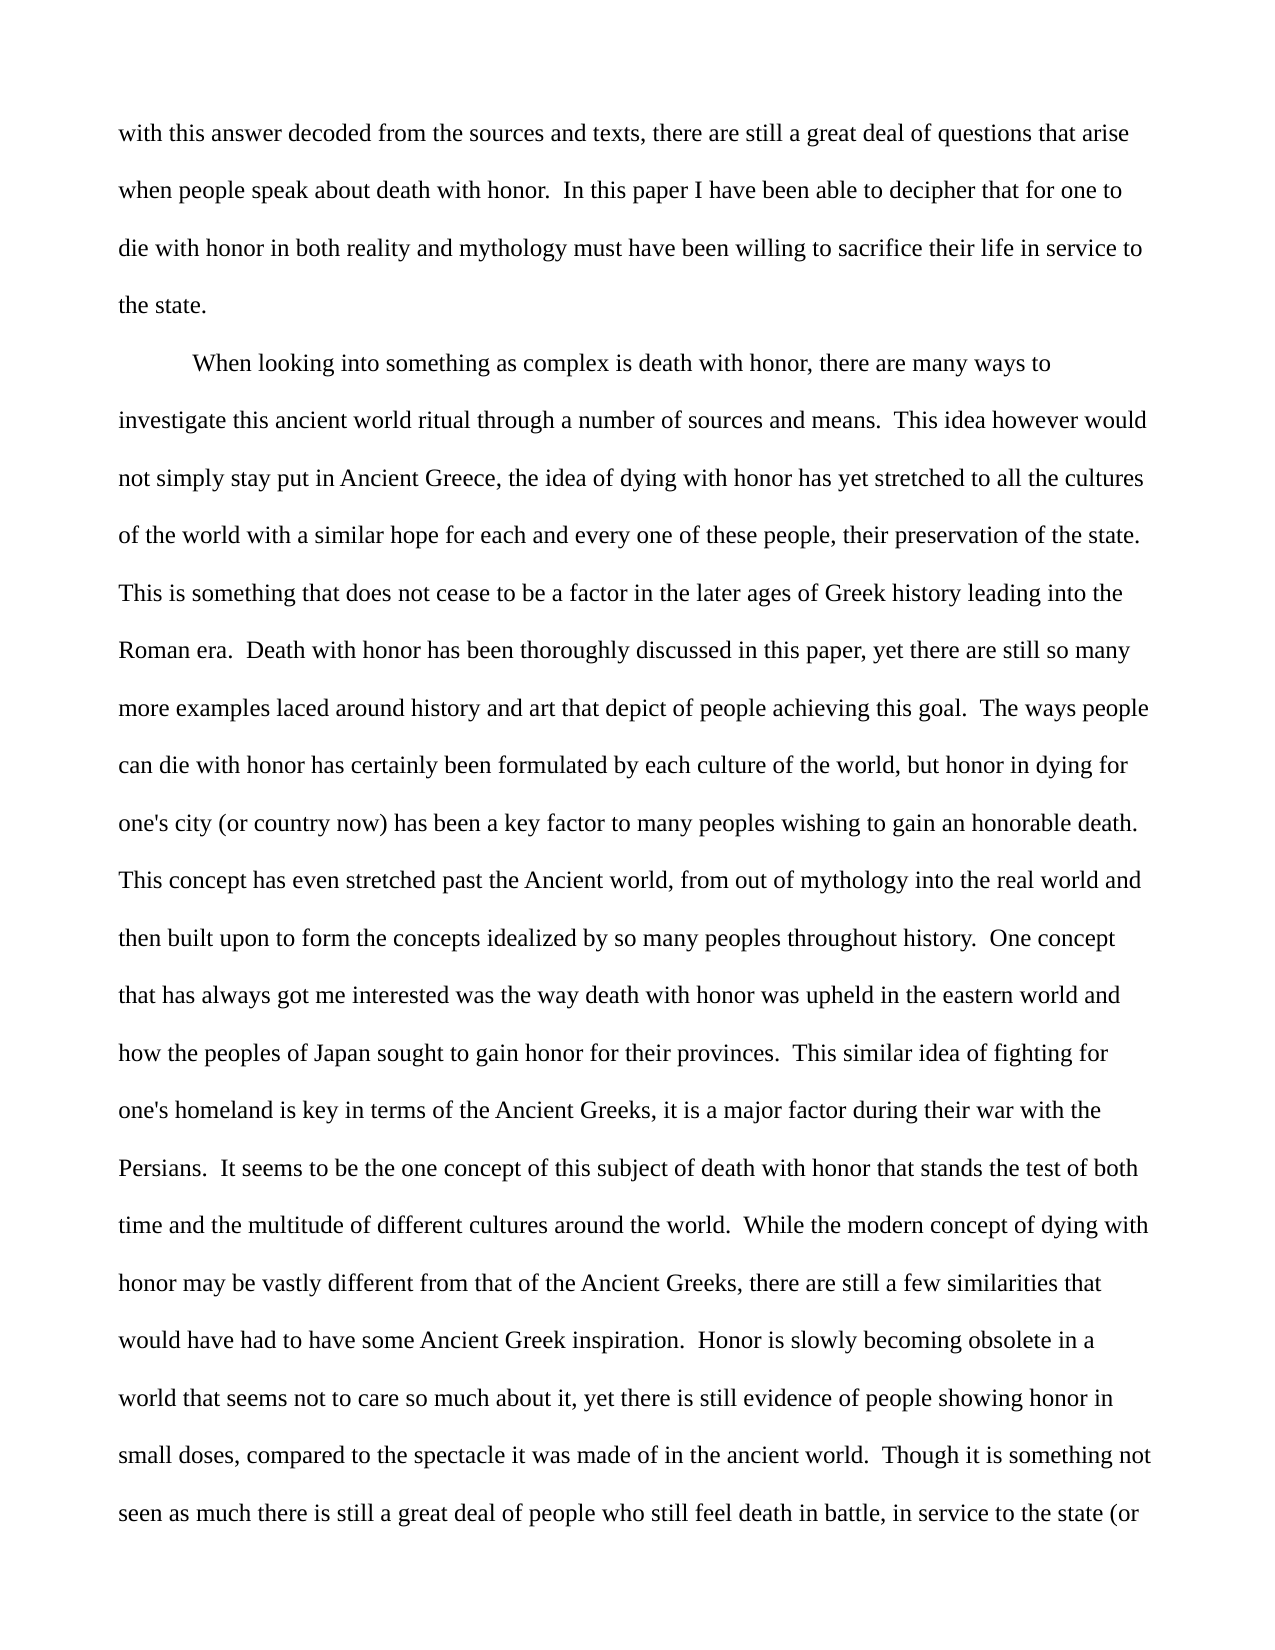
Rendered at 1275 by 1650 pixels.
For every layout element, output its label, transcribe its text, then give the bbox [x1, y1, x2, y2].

text When looking into something as complex is death with honor, there are many ways to investigate this ancient world ritual through a number of sources and means. This idea however would not simply stay put in Ancient Greece, the idea of dying with honor has yet stretched to all the cultures of the world with a similar hope for each and every one of these people, their preservation of the state. This is something that does not cease to be a factor in the later ages of Greek history leading into the Roman era. Death with honor has been thoroughly discussed in this paper, yet there are still so many more examples laced around history and art that depict of people achieving this goal. The ways people can die with honor has certainly been formulated by each culture of the world, but honor in dying for one's city (or country now) has been a key factor to many peoples wishing to gain an honorable death. This concept has even stretched past the Ancient world, from out of mythology into the real world and then built upon to form the concepts idealized by so many peoples throughout history. One concept that has always got me interested was the way death with honor was upheld in the eastern world and how the peoples of Japan sought to gain honor for their provinces. This similar idea of fighting for one's homeland is key in terms of the Ancient Greeks, it is a major factor during their war with the Persians. It seems to be the one concept of this subject of death with honor that stands the test of both time and the multitude of different cultures around the world. While the modern concept of dying with honor may be vastly different from that of the Ancient Greeks, there are still a few similarities that would have had to have some Ancient Greek inspiration. Honor is slowly becoming obsolete in a world that seems not to care so much about it, yet there is still evidence of people showing honor in small doses, compared to the spectacle it was made of in the ancient world. Though it is something not seen as much there is still a great deal of people who still feel death in battle, in service to the state (or [118, 348, 1157, 1527]
text with this answer decoded from the sources and texts, there are still a great deal of questions that arise when people speak about death with honor. In this paper I have been able to decipher that for one to die with honor in both reality and mythology must have been willing to sacrifice their life in service to the state. [118, 118, 1157, 319]
